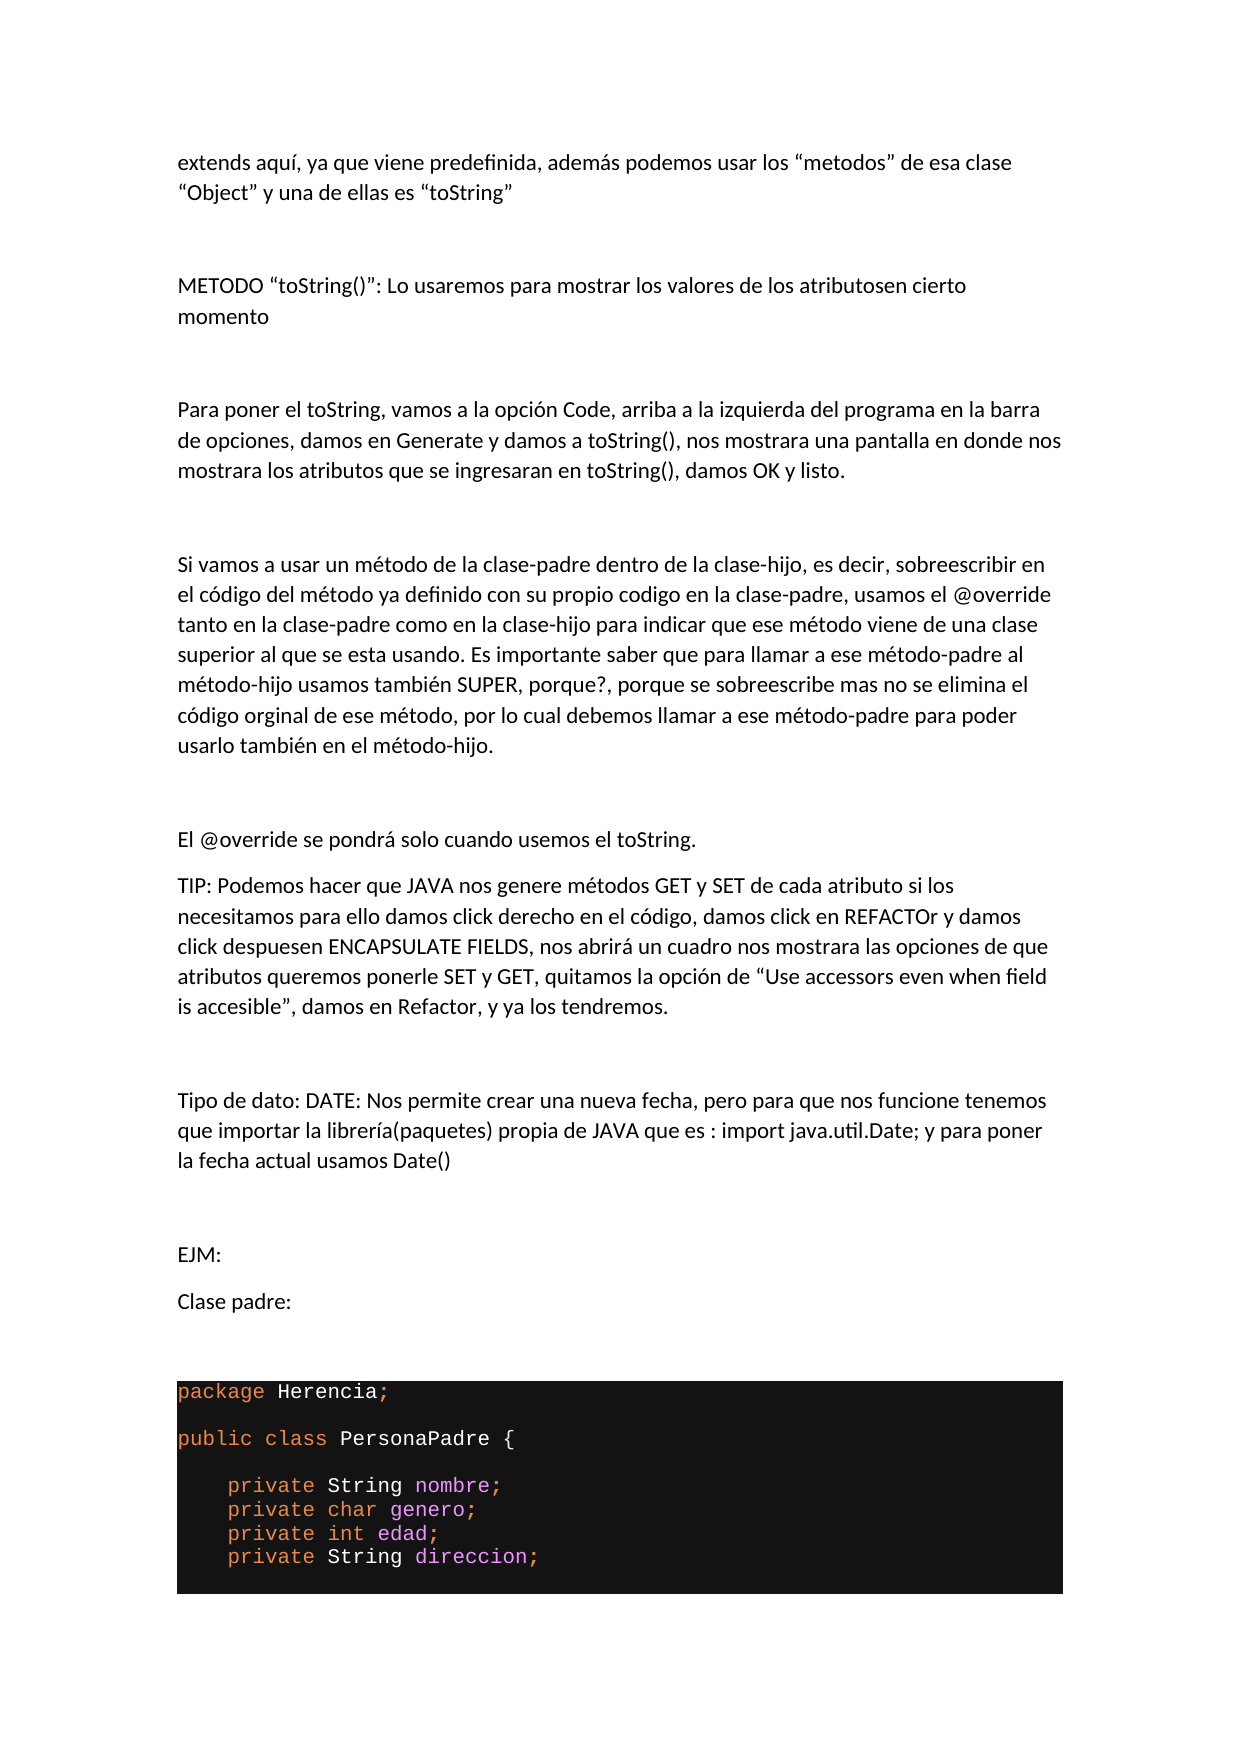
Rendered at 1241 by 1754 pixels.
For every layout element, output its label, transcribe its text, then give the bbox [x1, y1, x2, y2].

text EJM: [177, 1240, 1063, 1268]
text Si vamos a usar un método de la clase-padre dentro de la clase-hijo, es decir, sobreescribir en el código del método ya definido con su propio codigo en la clase-padre, usamos el @override tanto en la clase-padre como en la clase-hijo para indicar que ese método viene de una clase superior al que se esta usando. Es importante saber que para llamar a ese método-padre al método-hijo usamos también SUPER, porque?, porque se sobreescribe mas no se elimina el código orginal de ese método, por lo cual debemos llamar a ese método-padre para poder usarlo también en el método-hijo. [177, 550, 1063, 759]
text El @override se pondrá solo cuando usemos el toString. [177, 825, 1063, 853]
text Tipo de dato: DATE: Nos permite crear una nueva fecha, pero para que nos funcione tenemos que importar la librería(paquetes) propia de JAVA que es : import java.util.Date; y para poner la fecha actual usamos Date() [177, 1086, 1063, 1174]
text package Herencia; public class PersonaPadre { private String nombre; private char genero; private int edad; private String direccion; [177, 1381, 1063, 1594]
text extends aquí, ya que viene predefinida, además podemos usar los “metodos” de esa clase “Object” y una de ellas es “toString” [177, 148, 1063, 206]
text METODO “toString()”: Lo usaremos para mostrar los valores de los atributosen cierto momento [177, 272, 1063, 330]
text Para poner el toString, vamos a la opción Code, arriba a la izquierda del programa en la barra de opciones, damos en Generate y damos a toString(), nos mostrara una pantalla en donde nos mostrara los atributos que se ingresaran en toString(), damos OK y listo. [177, 396, 1063, 484]
text TIP: Podemos hacer que JAVA nos genere métodos GET y SET de cada atributo si los necesitamos para ello damos click derecho en el código, damos click en REFACTOr y damos click despuesen ENCAPSULATE FIELDS, nos abrirá un cuadro nos mostrara las opciones de que atributos queremos ponerle SET y GET, quitamos la opción de “Use accessors even when field is accesible”, damos en Refactor, y ya los tendremos. [177, 872, 1063, 1020]
text Clase padre: [177, 1287, 1063, 1315]
